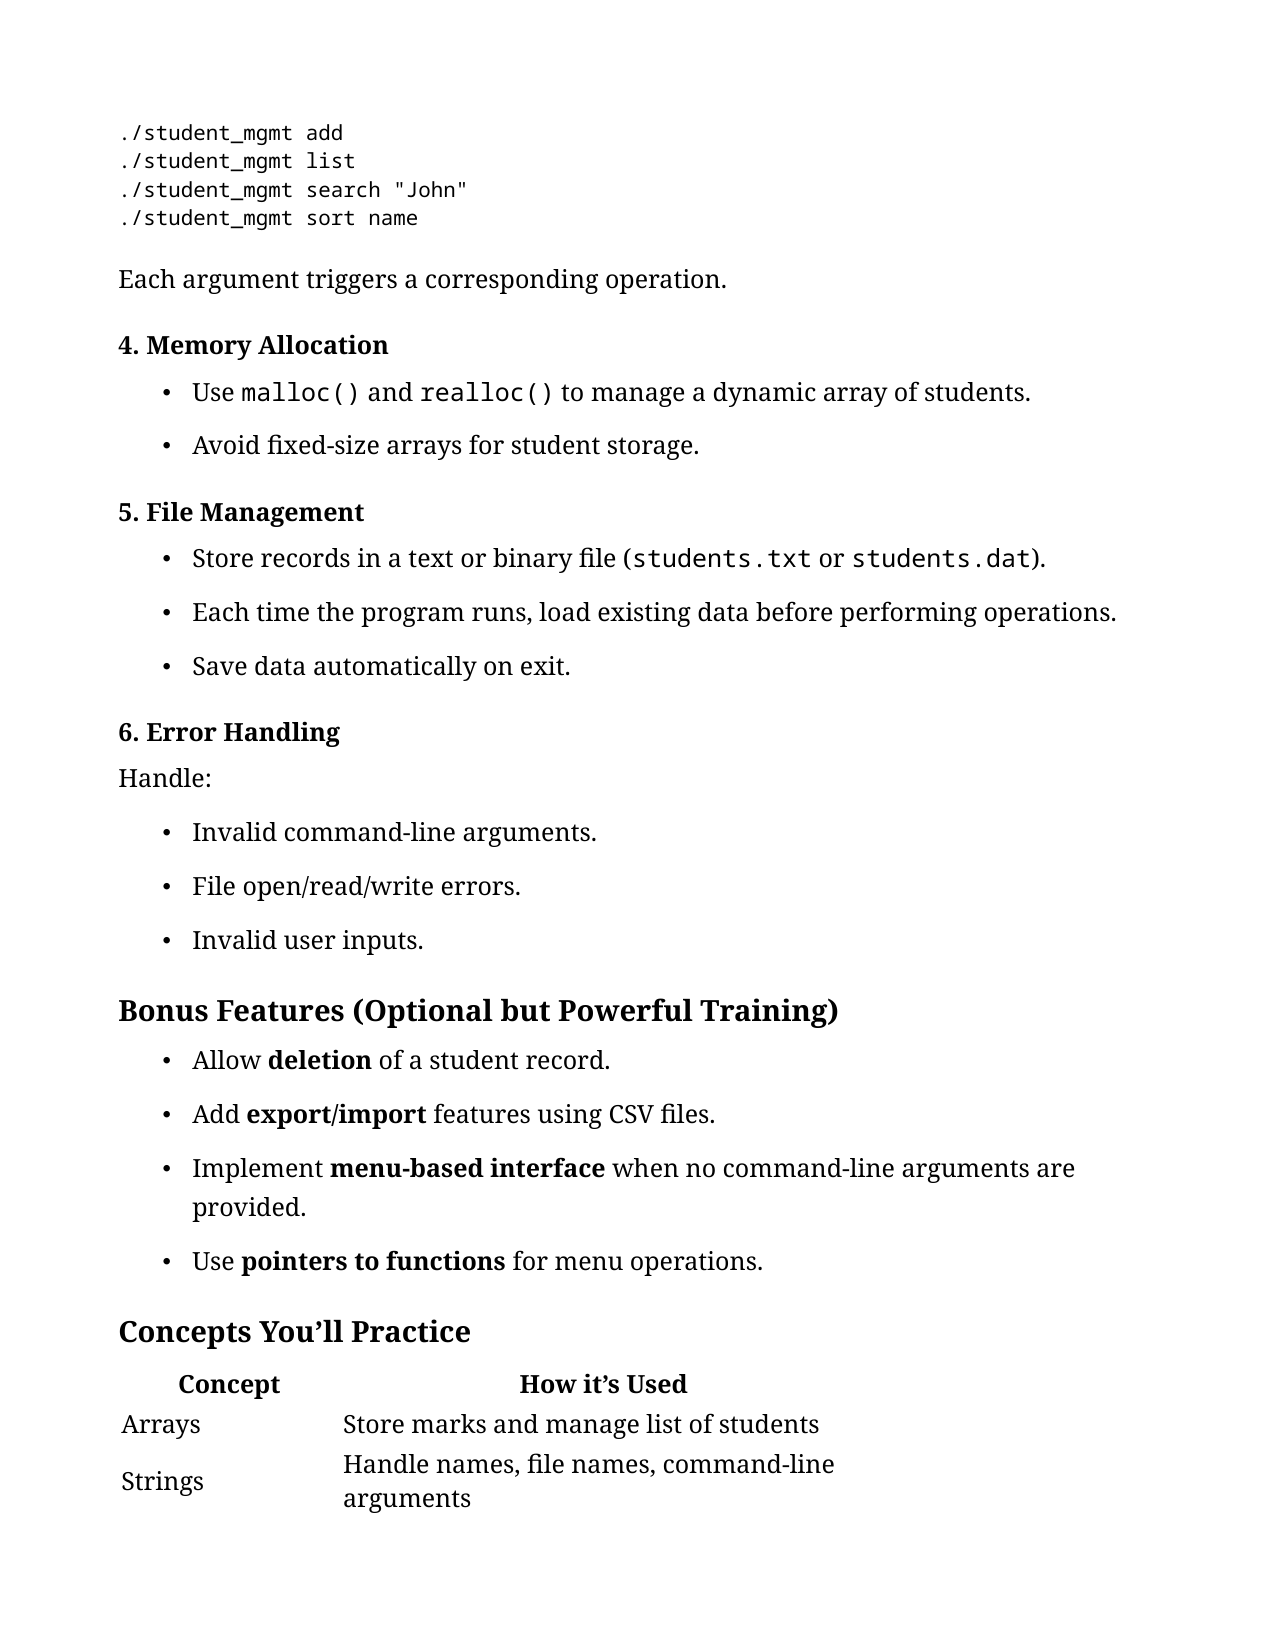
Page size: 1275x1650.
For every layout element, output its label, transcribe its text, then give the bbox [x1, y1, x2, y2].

text ./student_mgmt add [118, 118, 1157, 147]
text ./student_mgmt sort name [118, 203, 1157, 232]
list Invalid command-line arguments. [162, 815, 1157, 849]
list Allow deletion of a student record. [162, 1043, 1157, 1077]
table_cell Store marks and manage list of students [340, 1404, 867, 1443]
subtitle 4. Memory Allocation [118, 328, 1157, 362]
list Implement menu-based interface when no command-line arguments are provided. [162, 1150, 1157, 1223]
table_cell Handle names, file names, command-line arguments [340, 1444, 867, 1517]
table_header Concept [118, 1364, 340, 1404]
table_cell Strings [118, 1444, 340, 1517]
table_cell Arrays [118, 1404, 340, 1443]
text ./student_mgmt search "John" [118, 175, 1157, 203]
table_header How it’s Used [340, 1364, 867, 1404]
list Add export/import features using CSV files. [162, 1097, 1157, 1131]
list Store records in a text or binary file (students.txt or students.dat). [162, 541, 1157, 575]
list Invalid user inputs. [162, 922, 1157, 956]
text Each argument triggers a corresponding operation. [118, 261, 1157, 295]
list Use malloc() and realloc() to manage a dynamic array of students. [162, 374, 1157, 408]
subtitle 5. File Management [118, 494, 1157, 528]
list File open/read/write errors. [162, 868, 1157, 903]
text ./student_mgmt list [118, 147, 1157, 175]
subtitle 6. Error Handling [118, 714, 1157, 748]
list Save data automatically on exit. [162, 648, 1157, 682]
subtitle Bonus Features (Optional but Powerful Training) [118, 991, 1157, 1030]
text Handle: [118, 761, 1157, 795]
subtitle Concepts You’ll Practice [118, 1312, 1157, 1351]
list Avoid fixed-size arrays for student storage. [162, 428, 1157, 462]
list Each time the program runs, load existing data before performing operations. [162, 594, 1157, 628]
list Use pointers to functions for menu operations. [162, 1243, 1157, 1277]
